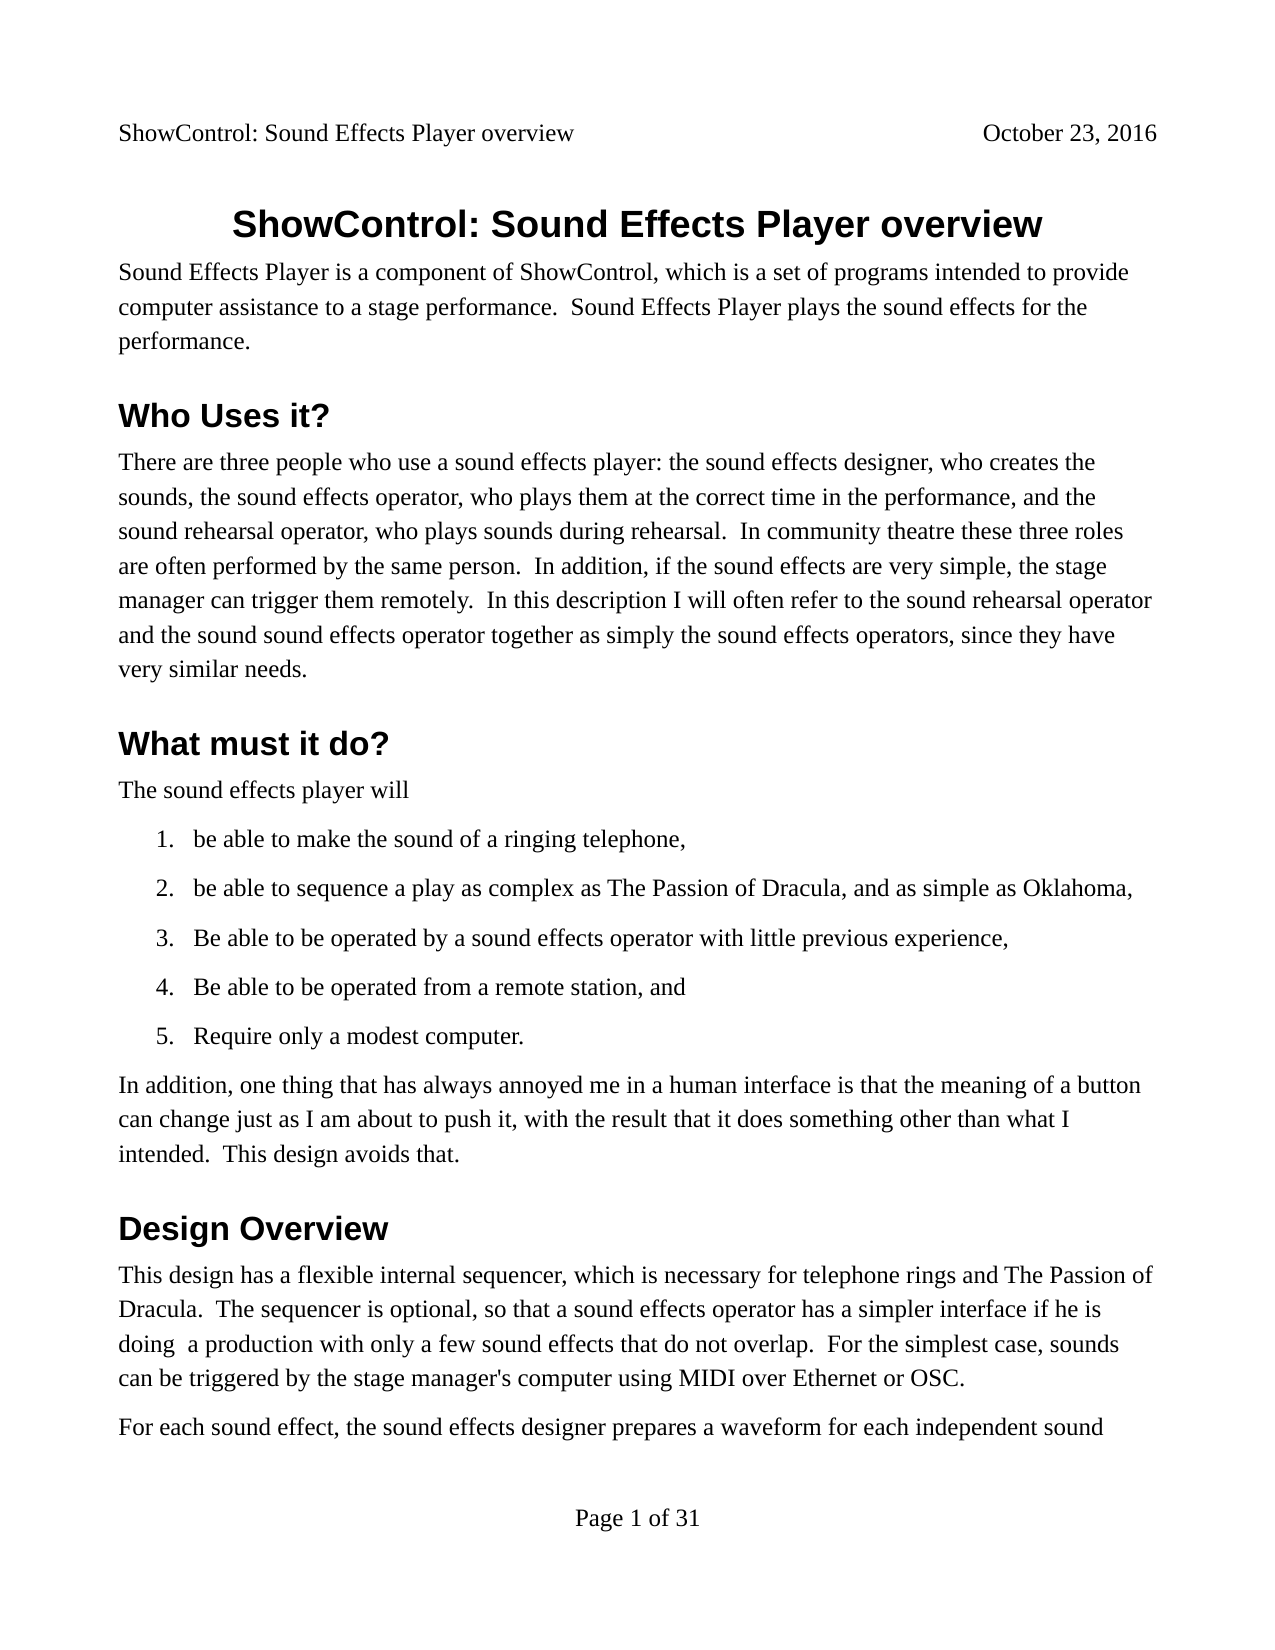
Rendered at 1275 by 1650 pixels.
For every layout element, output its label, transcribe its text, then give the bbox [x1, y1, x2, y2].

text Sound Effects Player is a component of ShowControl, which is a set of programs intended to provide computer assistance to a stage performance. Sound Effects Player plays the sound effects for the performance. [118, 257, 1157, 355]
text The sound effects player will [118, 775, 1157, 804]
subtitle What must it do? [118, 724, 1157, 763]
list Be able to be operated by a sound effects operator with little previous experience, [156, 923, 1157, 951]
subtitle Who Uses it? [118, 396, 1157, 435]
list be able to sequence a play as complex as The Passion of Dracula, and as simple as Oklahoma, [156, 873, 1157, 902]
subtitle Design Overview [118, 1209, 1157, 1247]
text There are three people who use a sound effects player: the sound effects designer, who creates the sounds, the sound effects operator, who plays them at the correct time in the performance, and the sound rehearsal operator, who plays sounds during rehearsal. In community theatre these three roles are often performed by the same person. In addition, if the sound effects are very simple, the stage manager can trigger them remotely. In this description I will often refer to the sound rehearsal operator and the sound sound effects operator together as simply the sound effects operators, since they have very similar needs. [118, 447, 1157, 683]
list Be able to be operated from a remote station, and [156, 972, 1157, 1000]
list Require only a modest computer. [156, 1021, 1157, 1049]
text This design has a flexible internal sequencer, which is necessary for telephone rings and The Passion of Dracula. The sequencer is optional, so that a sound effects operator has a simpler interface if he is doing a production with only a few sound effects that do not overlap. For the simplest case, sounds can be triggered by the stage manager's computer using MIDI over Ethernet or OSC. [118, 1260, 1157, 1392]
text In addition, one thing that has always annoyed me in a human interface is that the meaning of a button can change just as I am about to push it, with the result that it does something other than what I intended. This design avoids that. [118, 1070, 1157, 1167]
subtitle ShowControl: Sound Effects Player overview [118, 201, 1157, 245]
text For each sound effect, the sound effects designer prepares a waveform for each independent sound [118, 1412, 1157, 1441]
list be able to make the sound of a ringing telephone, [156, 824, 1157, 853]
